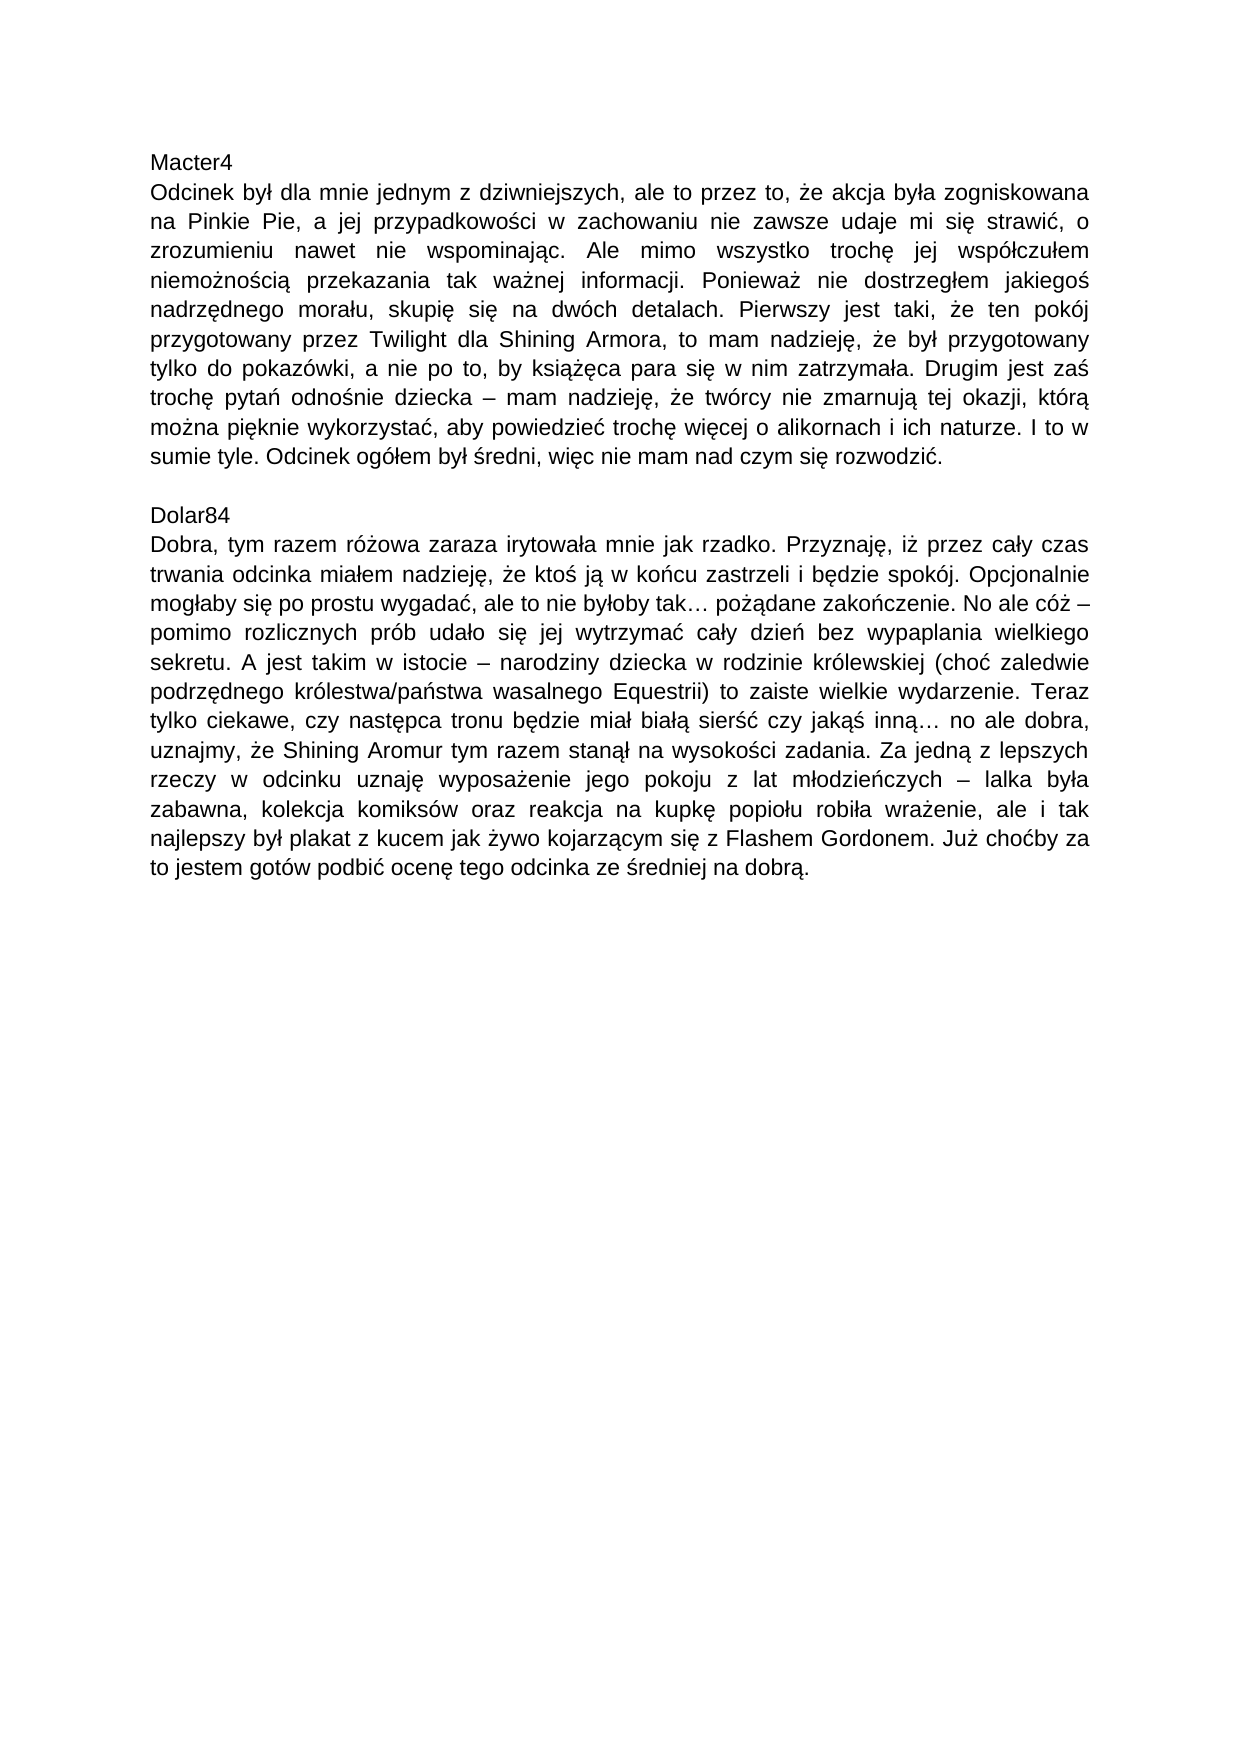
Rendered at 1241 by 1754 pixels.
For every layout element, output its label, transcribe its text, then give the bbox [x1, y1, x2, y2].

text Odcinek był dla mnie jednym z dziwniejszych, ale to przez to, że akcja była zogniskowana na Pinkie Pie, a jej przypadkowości w zachowaniu nie zawsze udaje mi się strawić, o zrozumieniu nawet nie wspominając. Ale mimo wszystko trochę jej współczułem niemożnością przekazania tak ważnej informacji. Ponieważ nie dostrzegłem jakiegoś nadrzędnego morału, skupię się na dwóch detalach. Pierwszy jest taki, że ten pokój przygotowany przez Twilight dla Shining Armora, to mam nadzieję, że był przygotowany tylko do pokazówki, a nie po to, by książęca para się w nim zatrzymała. Drugim jest zaś trochę pytań odnośnie dziecka – mam nadzieję, że twórcy nie zmarnują tej okazji, którą można pięknie wykorzystać, aby powiedzieć trochę więcej o alikornach i ich naturze. I to w sumie tyle. Odcinek ogółem był średni, więc nie mam nad czym się rozwodzić. [150, 179, 1090, 469]
text Macter4 [150, 150, 1090, 176]
text Dobra, tym razem różowa zaraza irytowała mnie jak rzadko. Przyznaję, iż przez cały czas trwania odcinka miałem nadzieję, że ktoś ją w końcu zastrzeli i będzie spokój. Opcjonalnie mogłaby się po prostu wygadać, ale to nie byłoby tak… pożądane zakończenie. No ale cóż – pomimo rozlicznych prób udało się jej wytrzymać cały dzień bez wypaplania wielkiego sekretu. A jest takim w istocie – narodziny dziecka w rodzinie królewskiej (choć zaledwie podrzędnego królestwa/państwa wasalnego Equestrii) to zaiste wielkie wydarzenie. Teraz tylko ciekawe, czy następca tronu będzie miał białą sierść czy jakąś inną… no ale dobra, uznajmy, że Shining Aromur tym razem stanął na wysokości zadania. Za jedną z lepszych rzeczy w odcinku uznaję wyposażenie jego pokoju z lat młodzieńczych – lalka była zabawna, kolekcja komiksów oraz reakcja na kupkę popiołu robiła wrażenie, ale i tak najlepszy był plakat z kucem jak żywo kojarzącym się z Flashem Gordonem. Już choćby za to jestem gotów podbić ocenę tego odcinka ze średniej na dobrą. [150, 532, 1090, 881]
text Dolar84 [150, 502, 1090, 528]
